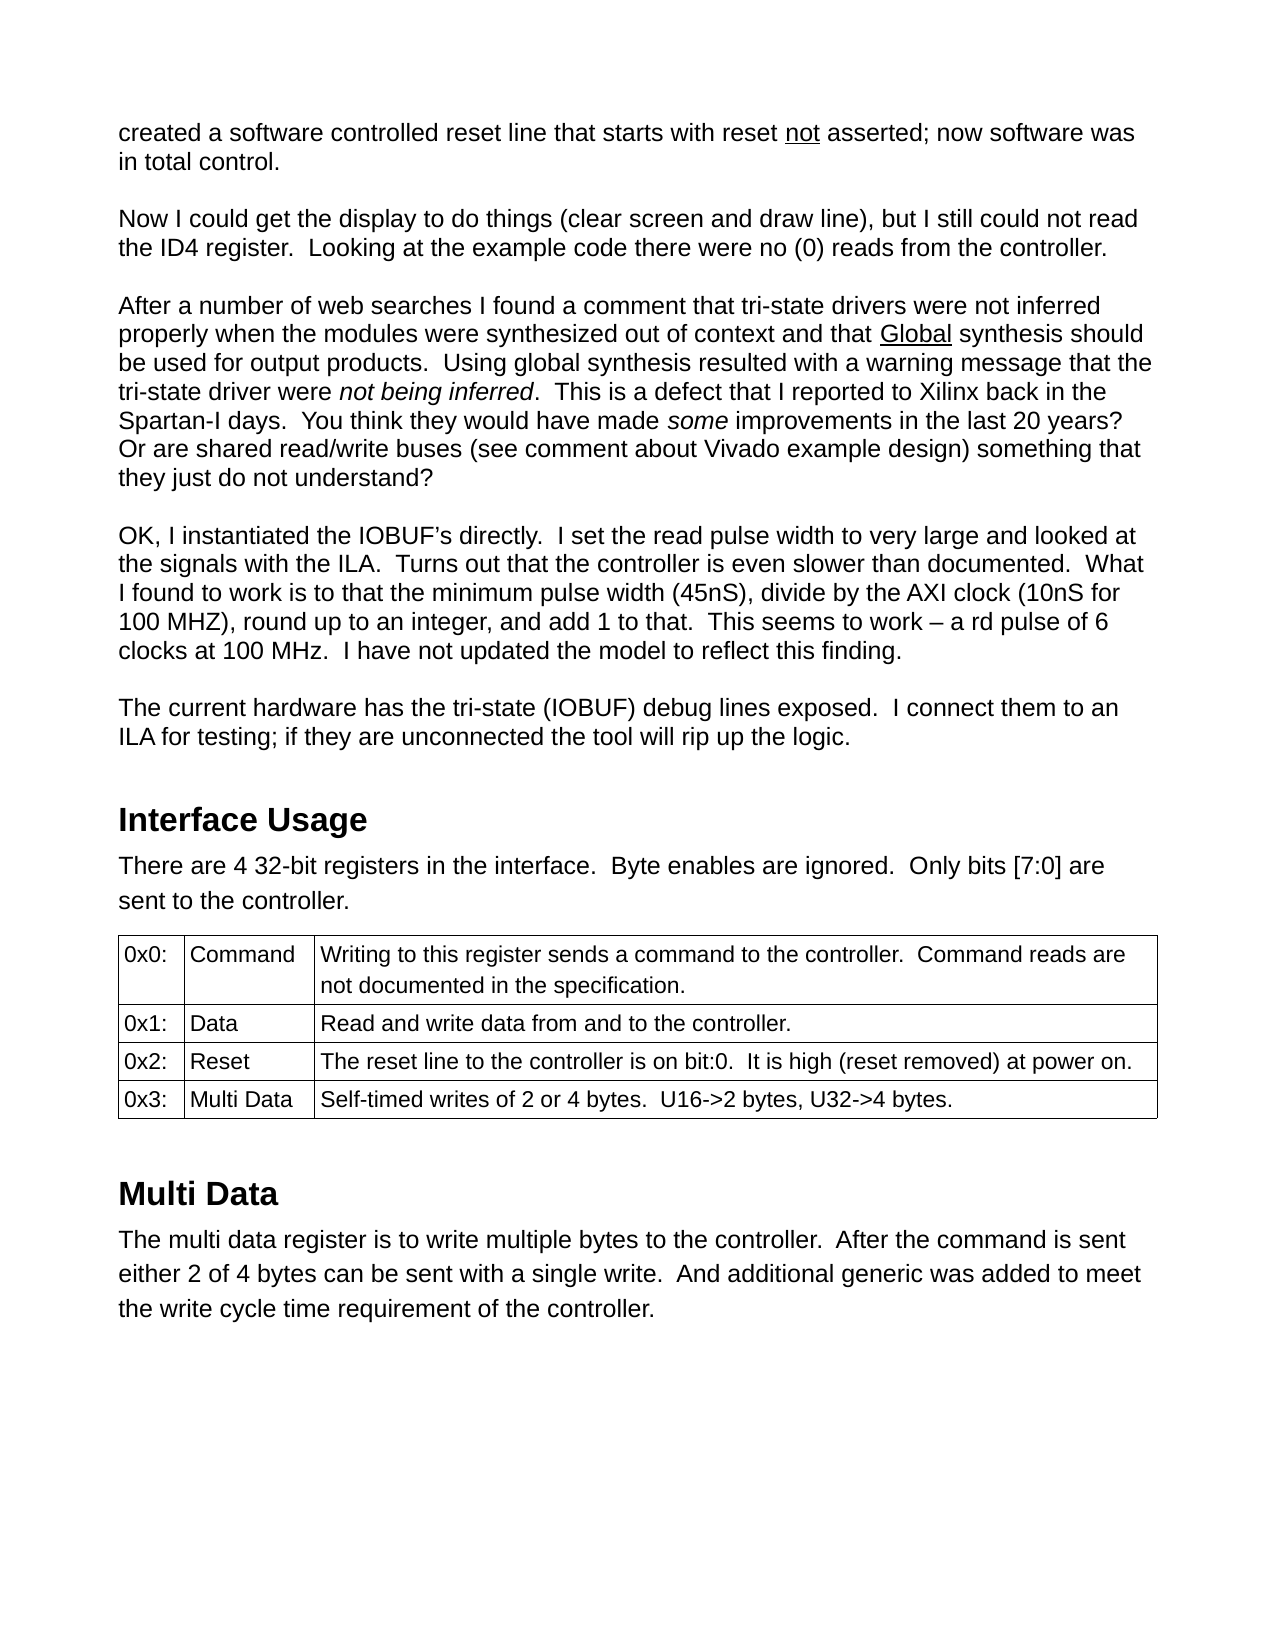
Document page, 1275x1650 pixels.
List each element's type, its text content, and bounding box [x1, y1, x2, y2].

table_cell The reset line to the controller is on bit:0. It is high (reset removed) at power on. [315, 1043, 1157, 1080]
table_cell Read and write data from and to the controller. [315, 1005, 1157, 1042]
text There are 4 32-bit registers in the interface. Byte enables are ignored. Only bits [7:0] are sent to the controller. [118, 851, 1157, 914]
table_header Command [185, 936, 314, 1004]
text The current hardware has the tri-state (IOBUF) debug lines exposed. I connect them to an ILA for testing; if they are unconnected the tool will rip up the logic. [118, 693, 1157, 751]
text created a software controlled reset line that starts with reset not asserted; now software was in total control. [118, 118, 1157, 176]
table_cell Self-timed writes of 2 or 4 bytes. U16->2 bytes, U32->4 bytes. [315, 1081, 1157, 1118]
table_cell Data [185, 1005, 314, 1042]
table_cell Multi Data [185, 1081, 314, 1118]
table_cell Reset [185, 1043, 314, 1080]
table_header Writing to this register sends a command to the controller. Command reads are not documented in the specification. [315, 936, 1157, 1004]
text Now I could get the display to do things (clear screen and draw line), but I still could not read the ID4 register. Looking at the example code there were no (0) reads from the controller. [118, 204, 1157, 262]
table_header 0x0: [119, 936, 184, 1004]
subtitle Multi Data [118, 1173, 1157, 1212]
table_cell 0x2: [119, 1043, 184, 1080]
text After a number of web searches I found a comment that tri-state drivers were not inferred properly when the modules were synthesized out of context and that Global synthesis should be used for output products. Using global synthesis resulted with a warning message that the tri-state driver were not being inferred. This is a defect that I reported to Xilinx back in the Spartan-I days. You think they would have made some improvements in the last 20 years? Or are shared read/write buses (see comment about Vivado example design) something that they just do not understand? [118, 291, 1157, 492]
subtitle Interface Usage [118, 800, 1157, 839]
table_cell 0x3: [119, 1081, 184, 1118]
text OK, I instantiated the IOBUF’s directly. I set the read pulse width to very large and looked at the signals with the ILA. Turns out that the controller is even slower than documented. What I found to work is to that the minimum pulse width (45nS), divide by the AXI clock (10nS for 100 MHZ), round up to an integer, and add 1 to that. This seems to work – a rd pulse of 6 clocks at 100 MHz. I have not updated the model to reflect this finding. [118, 521, 1157, 664]
text The multi data register is to write multiple bytes to the controller. After the command is sent either 2 of 4 bytes can be sent with a single write. And additional generic was added to meet the write cycle time requirement of the controller. [118, 1225, 1157, 1322]
table_cell 0x1: [119, 1005, 184, 1042]
